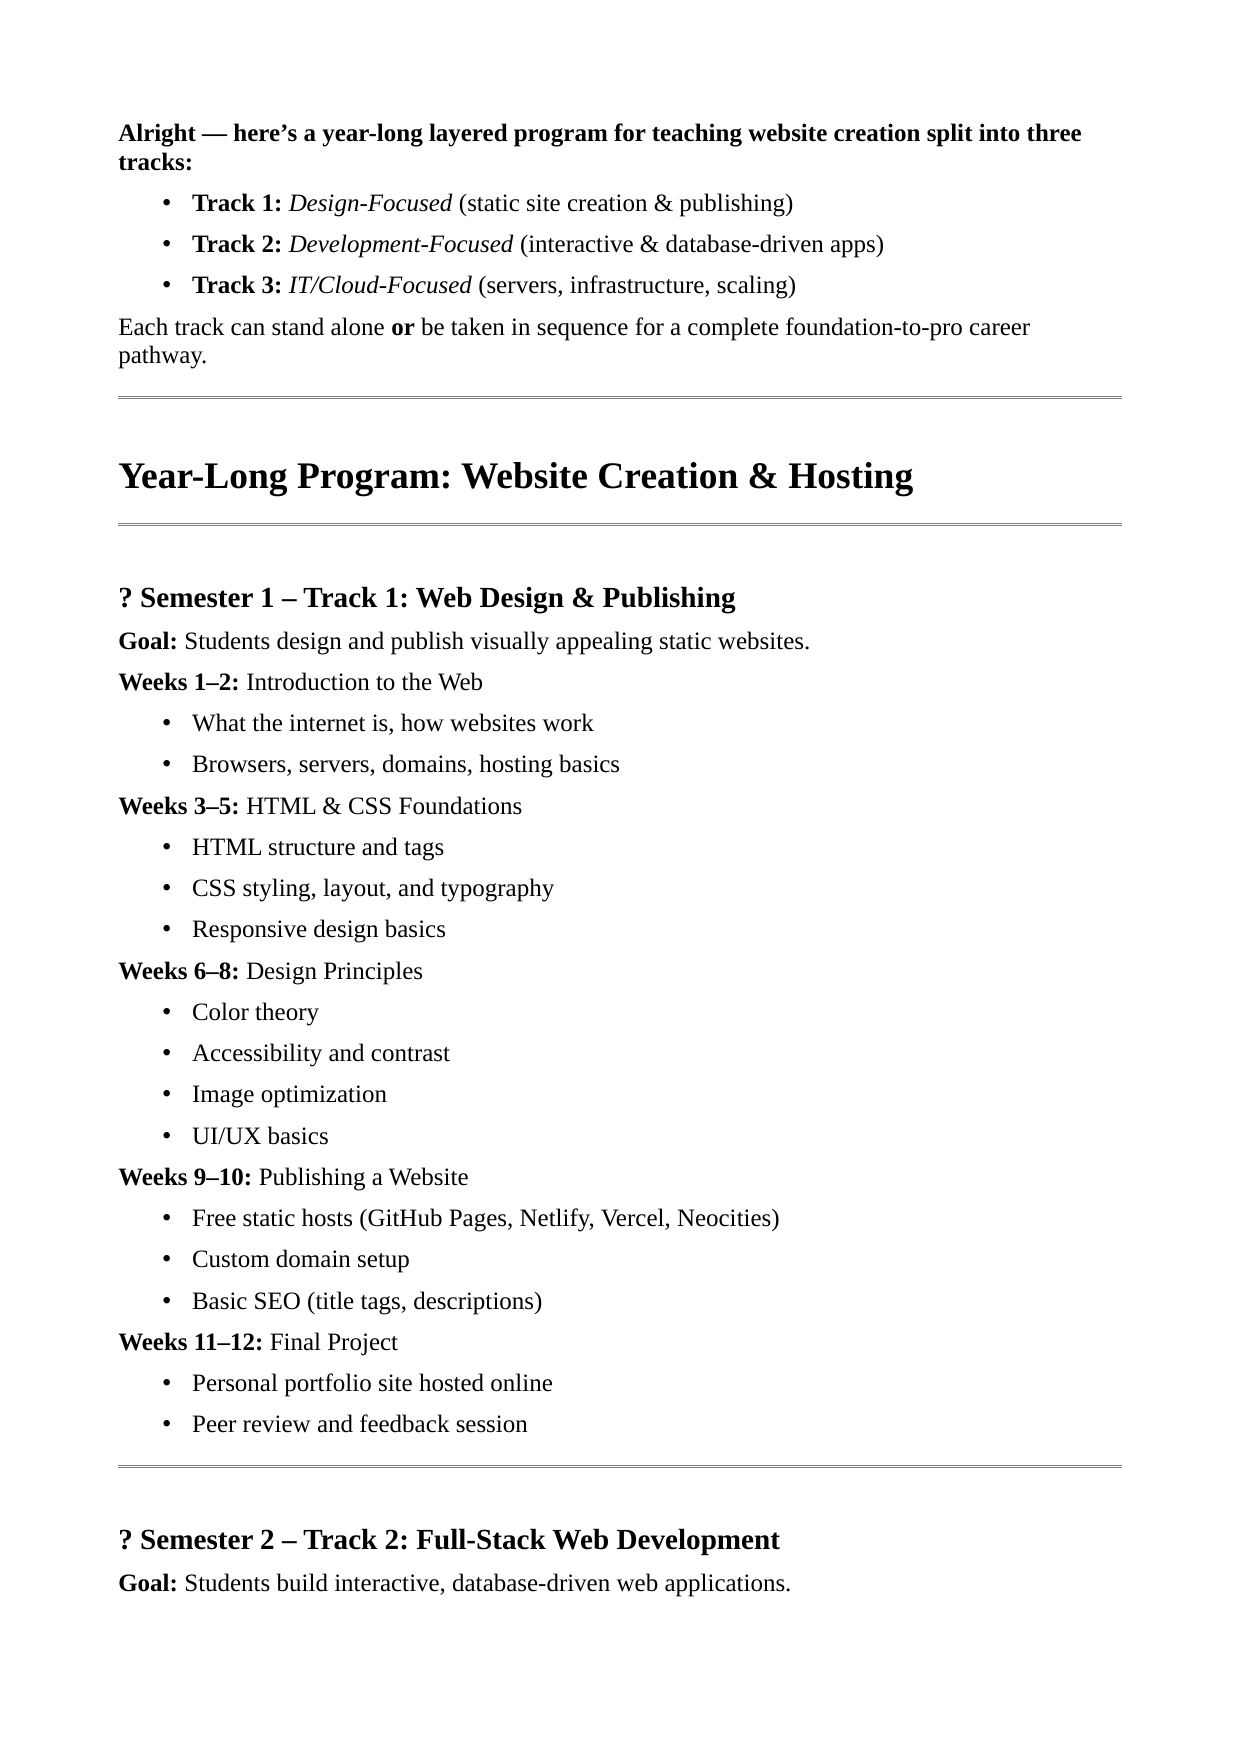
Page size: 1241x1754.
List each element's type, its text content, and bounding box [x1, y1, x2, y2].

list Image optimization [162, 1079, 1122, 1108]
list Track 3: IT/Cloud-Focused (servers, infrastructure, scaling) [162, 271, 1122, 299]
list Custom domain setup [162, 1244, 1122, 1273]
list UI/UX basics [162, 1121, 1122, 1149]
list Free static hosts (GitHub Pages, Netlify, Vercel, Neocities) [162, 1203, 1122, 1232]
text Goal: Students design and publish visually appealing static websites. [118, 626, 1122, 654]
list Responsive design basics [162, 914, 1122, 943]
list CSS styling, layout, and typography [162, 873, 1122, 902]
text Weeks 9–10: Publishing a Website [118, 1162, 1122, 1191]
list Color theory [162, 997, 1122, 1026]
text Each track can stand alone or be taken in sequence for a complete foundation-to-pro career pathway. [118, 312, 1122, 369]
text Goal: Students build interactive, database-driven web applications. [118, 1568, 1122, 1597]
list Personal portfolio site hosted online [162, 1368, 1122, 1397]
text Weeks 6–8: Design Principles [118, 956, 1122, 984]
text Weeks 3–5: HTML & CSS Foundations [118, 791, 1122, 819]
subtitle ? Semester 2 – Track 2: Full-Stack Web Development [118, 1522, 1122, 1556]
list Peer review and feedback session [162, 1409, 1122, 1438]
list HTML structure and tags [162, 832, 1122, 861]
list Browsers, servers, domains, hosting basics [162, 749, 1122, 778]
text Alright — here’s a year-long layered program for teaching website creation split into three tracks: [118, 118, 1122, 176]
subtitle ? Semester 1 – Track 1: Web Design & Publishing [118, 580, 1122, 613]
list Accessibility and contrast [162, 1038, 1122, 1067]
text Weeks 11–12: Final Project [118, 1327, 1122, 1356]
list Track 1: Design-Focused (static site creation & publishing) [162, 188, 1122, 217]
list Track 2: Development-Focused (interactive & database-driven apps) [162, 229, 1122, 258]
subtitle Year-Long Program: Website Creation & Hosting [118, 453, 1122, 496]
list Basic SEO (title tags, descriptions) [162, 1286, 1122, 1314]
text Weeks 1–2: Introduction to the Web [118, 667, 1122, 696]
list What the internet is, how websites work [162, 708, 1122, 737]
